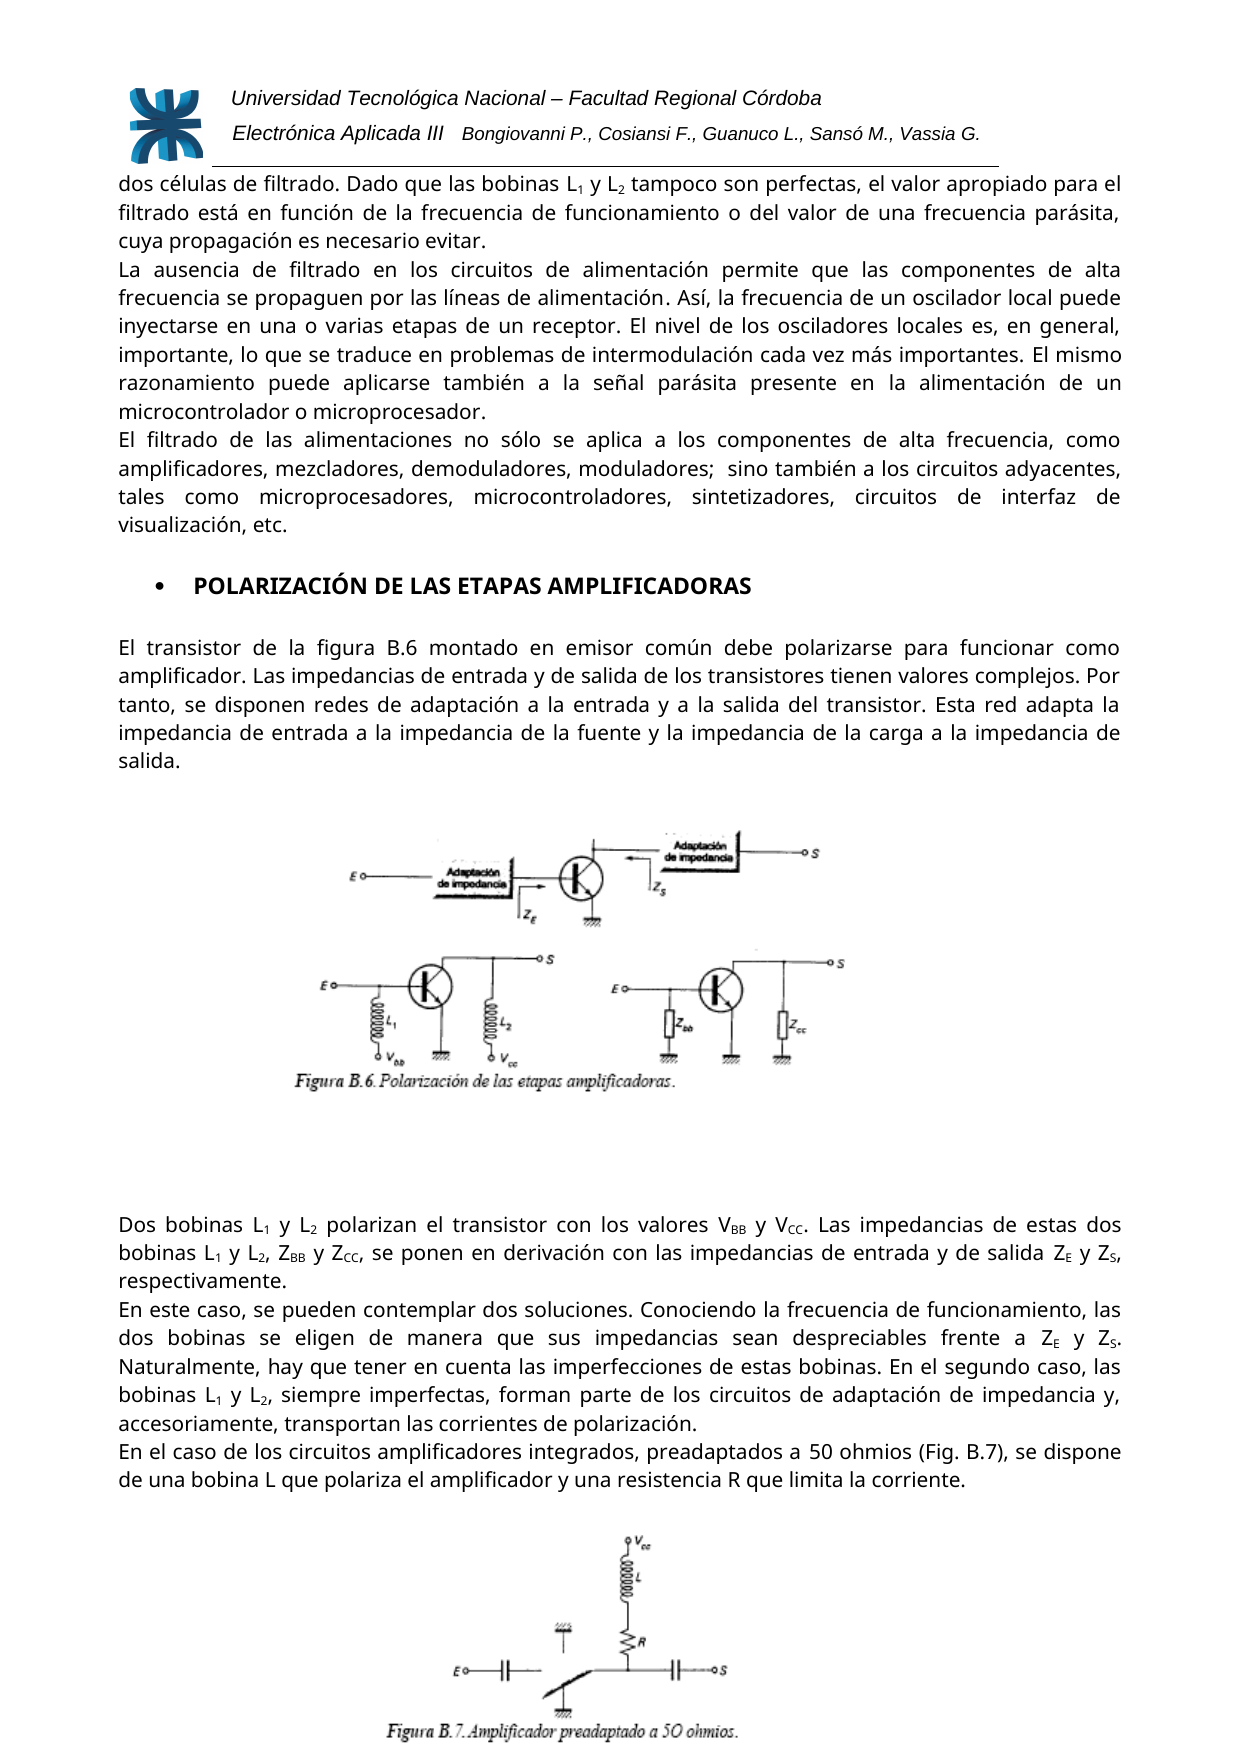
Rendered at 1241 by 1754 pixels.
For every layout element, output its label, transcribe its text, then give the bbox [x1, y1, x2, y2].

picture [129, 88, 203, 164]
text En este caso, se pueden contemplar dos soluciones. Conociendo la frecuencia de funcionamiento, las dos bobinas se eligen de manera que sus impedancias sean despreciables frente a ZE y ZS. Naturalmente, hay que tener en cuenta las imperfecciones de estas bobinas. En el segundo caso, las bobinas L1 y L2, siempre imperfectas, forman parte de los circuitos de adaptación de impedancia y, accesoriamente, transportan las corrientes de polarización. [118, 1295, 1122, 1437]
text dos células de filtrado. Dado que las bobinas L1 y L2 tampoco son perfectas, el valor apropiado para el filtrado está en función de la frecuencia de funcionamiento o del valor de una frecuencia parásita, cuya propagación es necesario evitar. [118, 169, 1122, 255]
text La ausencia de filtrado en los circuitos de alimentación permite que las componentes de alta frecuencia se propaguen por las líneas de alimentación. Así, la frecuencia de un oscilador local puede inyectarse en una o varias etapas de un receptor. El nivel de los osciladores locales es, en general, importante, lo que se traduce en problemas de intermodulación cada vez más importantes. El mismo razonamiento puede aplicarse también a la señal parásita presente en la alimentación de un microcontrolador o microprocesador. [118, 255, 1122, 425]
text El filtrado de las alimentaciones no sólo se aplica a los componentes de alta frecuencia, como amplificadores, mezcladores, demoduladores, moduladores; sino también a los circuitos adyacentes, tales como microprocesadores, microcontroladores, sintetizadores, circuitos de interfaz de visualización, etc. [118, 425, 1122, 539]
text El transistor de la figura B.6 montado en emisor común debe polarizarse para funcionar como amplificador. Las impedancias de entrada y de salida de los transistores tienen valores complejos. Por tanto, se disponen redes de adaptación a la entrada y a la salida del transistor. Esta red adapta la impedancia de entrada a la impedancia de la fuente y la impedancia de la carga a la impedancia de salida. [118, 633, 1122, 775]
text Dos bobinas L1 y L2 polarizan el transistor con los valores VBB y VCC. Las impedancias de estas dos bobinas L1 y L2, ZBB y ZCC, se ponen en derivación con las impedancias de entrada y de salida ZE y ZS, respectivamente. [118, 1210, 1122, 1295]
list POLARIZACIÓN DE LAS ETAPAS AMPLIFICADORAS [156, 570, 1122, 602]
text En el caso de los circuitos amplificadores integrados, preadaptados a 50 ohmios (Fig. B.7), se dispone de una bobina L que polariza el amplificador y una resistencia R que limita la corriente. [118, 1437, 1122, 1494]
